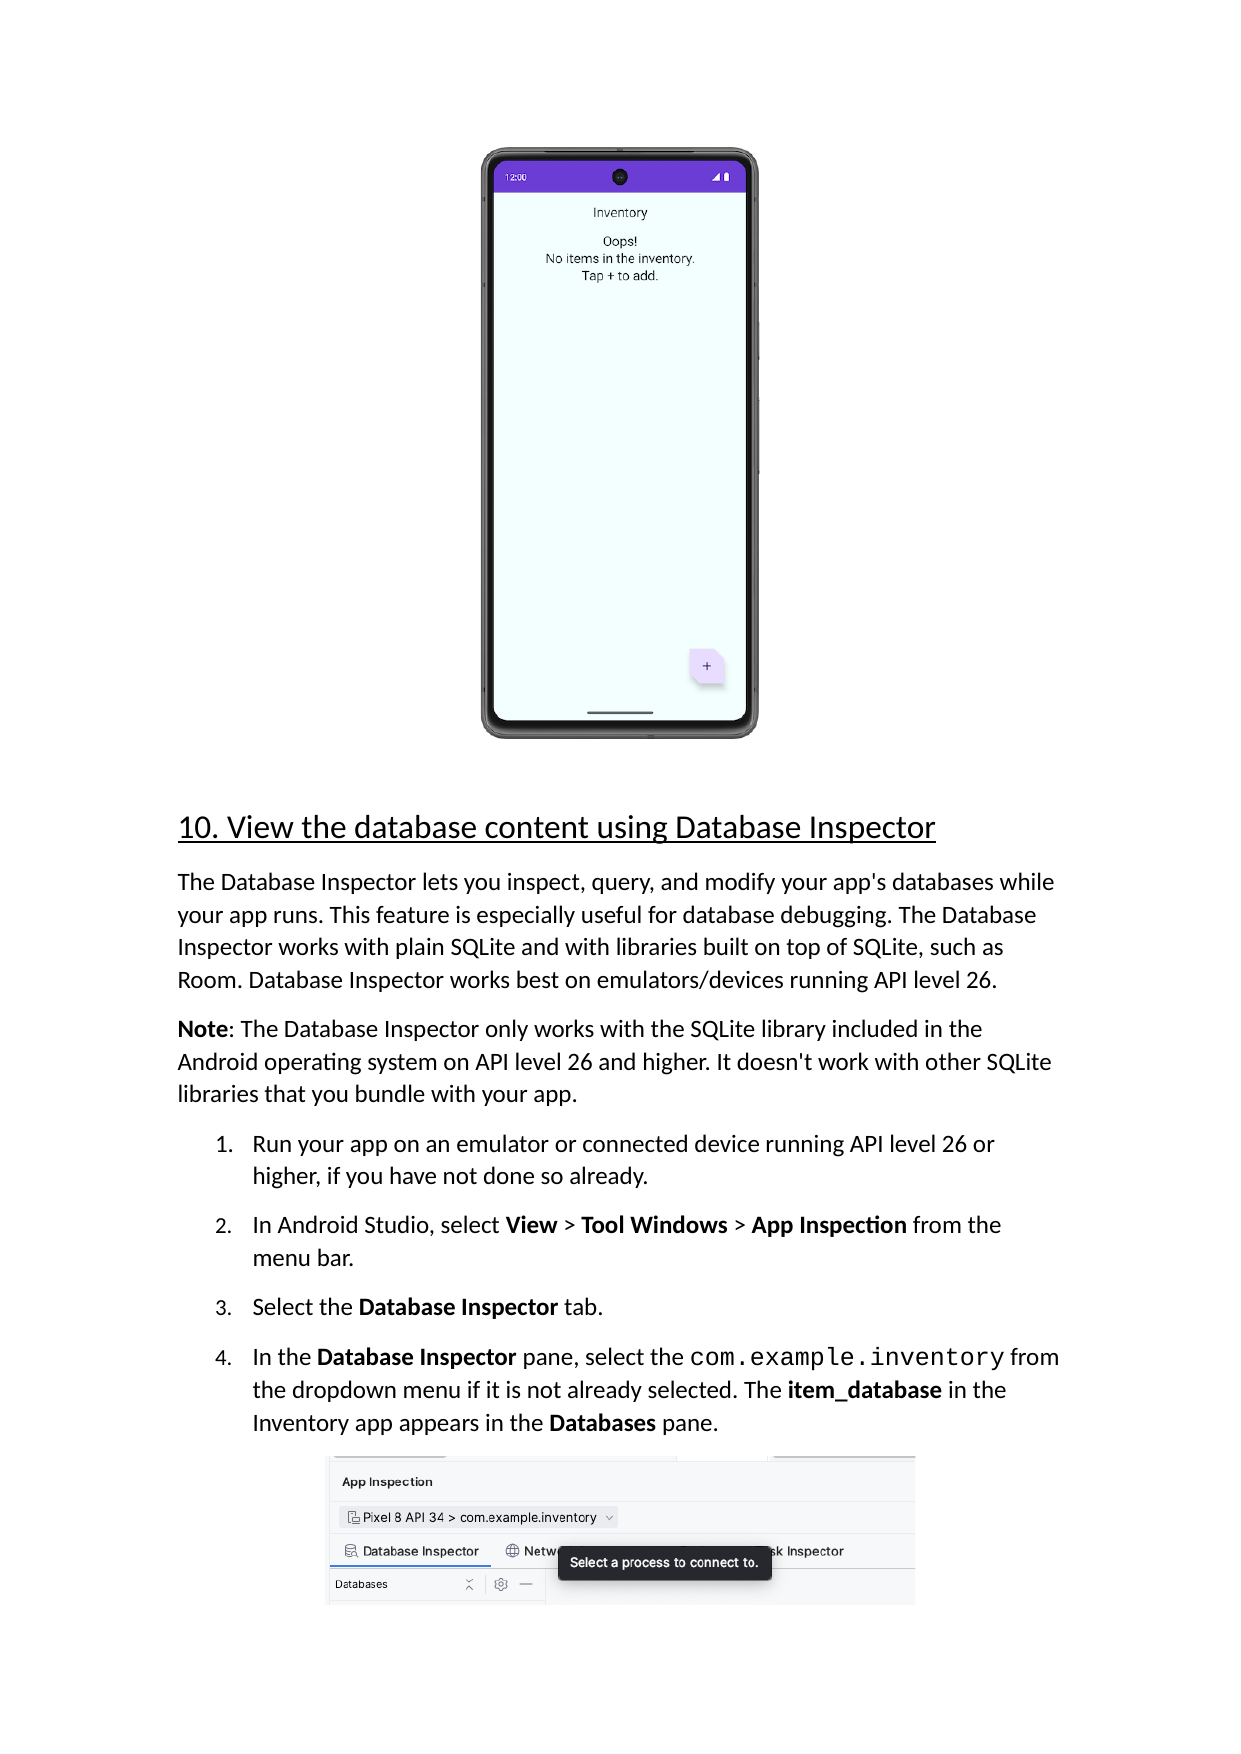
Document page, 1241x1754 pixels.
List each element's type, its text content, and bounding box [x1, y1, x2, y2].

text The Database Inspector lets you inspect, query, and modify your app's databases while your app runs. This feature is especially useful for database debugging. The Database Inspector works with plain SQLite and with libraries built on top of SQLite, such as Room. Database Inspector works best on emulators/devices running API level 26. [177, 866, 1063, 994]
list Select the Database Inspector tab. [215, 1291, 1063, 1322]
list In Android Studio, select View > Tool Windows > App Inspection from the menu bar. [215, 1209, 1063, 1273]
list In the Database Inspector pane, select the com.example.inventory from the dropdown menu if it is not already selected. The item_database in the Inventory app appears in the Databases pane. [215, 1341, 1063, 1438]
text 10. View the database content using Database Inspector [177, 806, 1063, 847]
list Run your app on an emulator or connected device running API level 26 or higher, if you have not done so already. [215, 1128, 1063, 1191]
text Note: The Database Inspector only works with the SQLite library included in the Android operating system on API level 26 and higher. It doesn't work with other SQLite libraries that you bundle with your app. [177, 1013, 1063, 1109]
